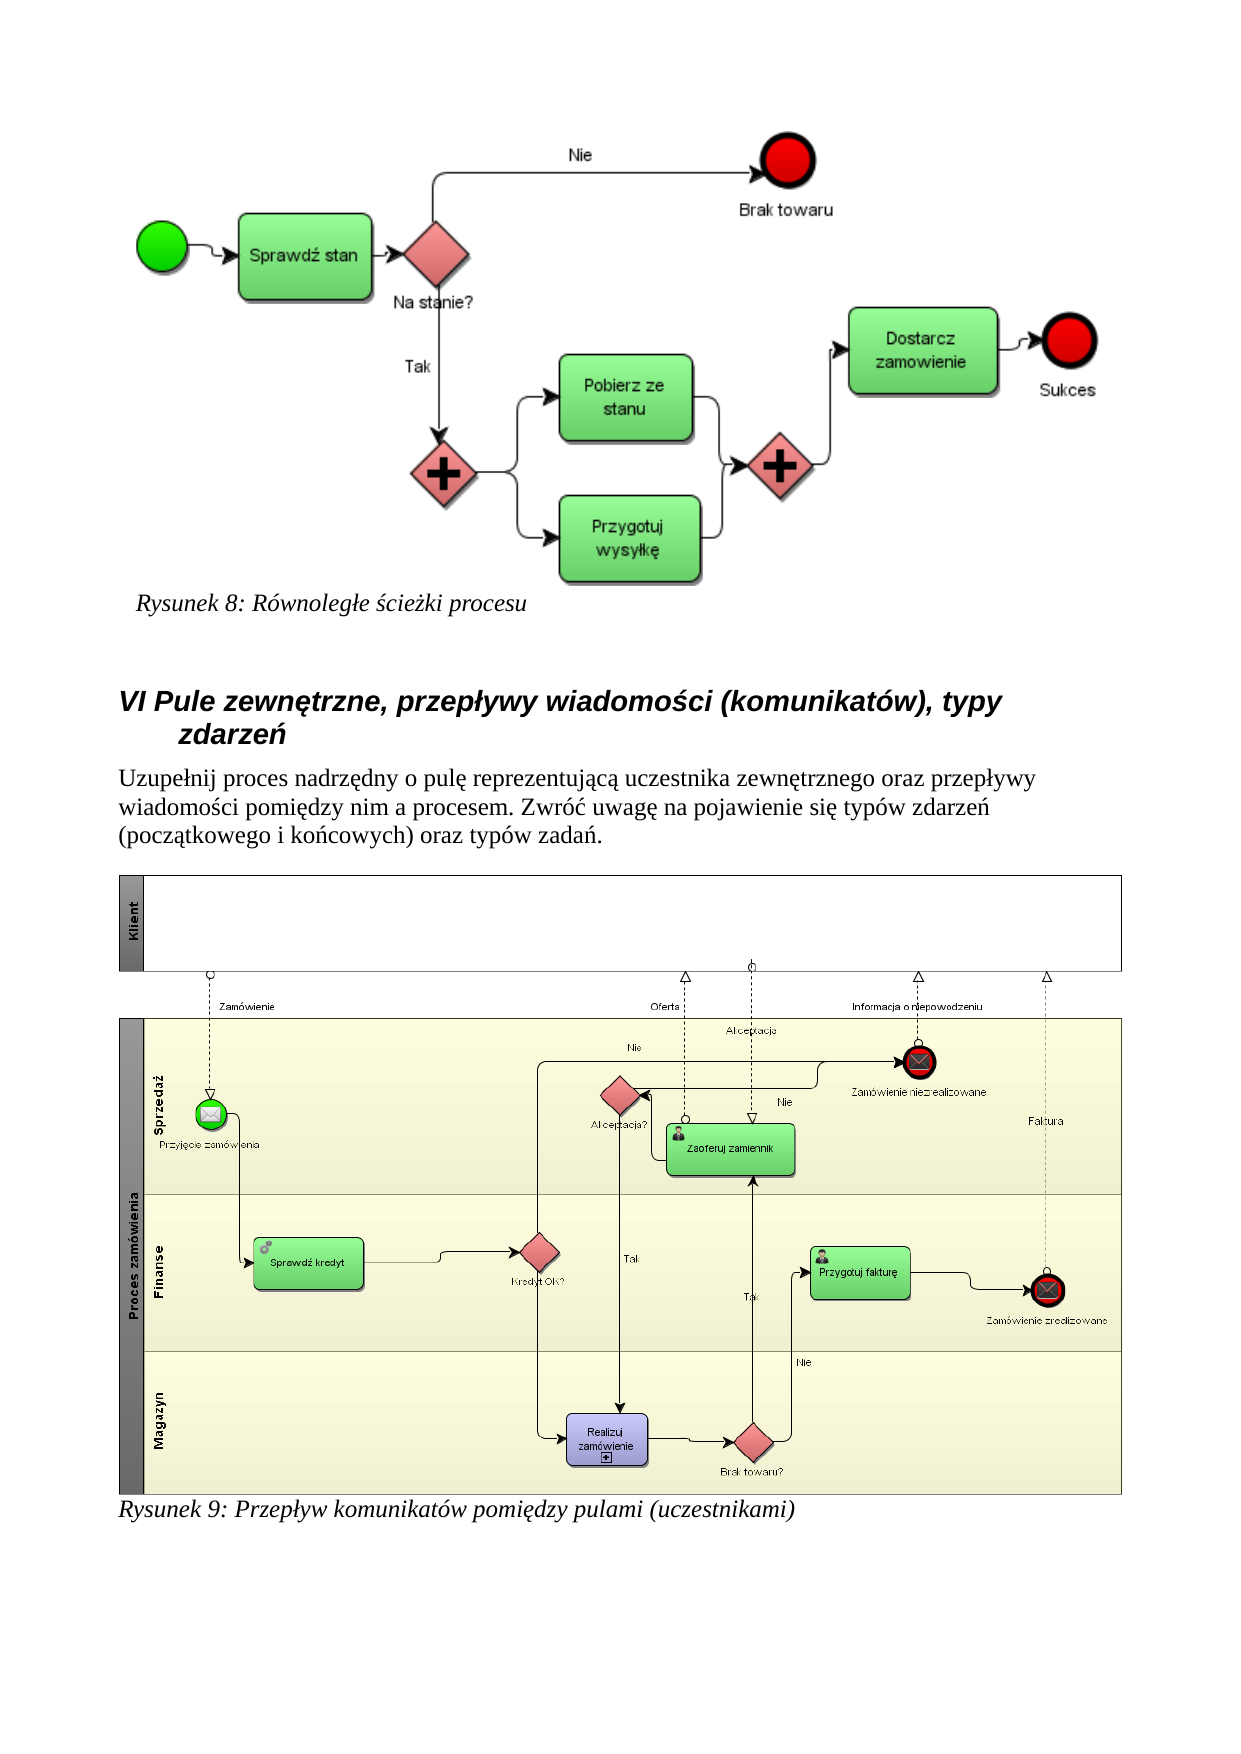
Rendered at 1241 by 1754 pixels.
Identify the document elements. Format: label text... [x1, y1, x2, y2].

text Uzupełnij proces nadrzędny o pulę reprezentującą uczestnika zewnętrznego oraz przepływy wiadomości pomiędzy nim a procesem. Zwróć uwagę na pojawienie się typów zdarzeń (początkowego i końcowych) oraz typów zadań. [118, 763, 1122, 849]
text Rysunek 9: Przepływ komunikatów pomiędzy pulami (uczestnikami) [118, 1495, 1122, 1523]
text Rysunek 8: Równoległe ścieżki procesu [136, 589, 1104, 617]
picture [135, 130, 1105, 589]
picture [118, 874, 1123, 1495]
subtitle VI Pule zewnętrzne, przepływy wiadomości (komunikatów), typy zdarzeń [118, 683, 1122, 751]
